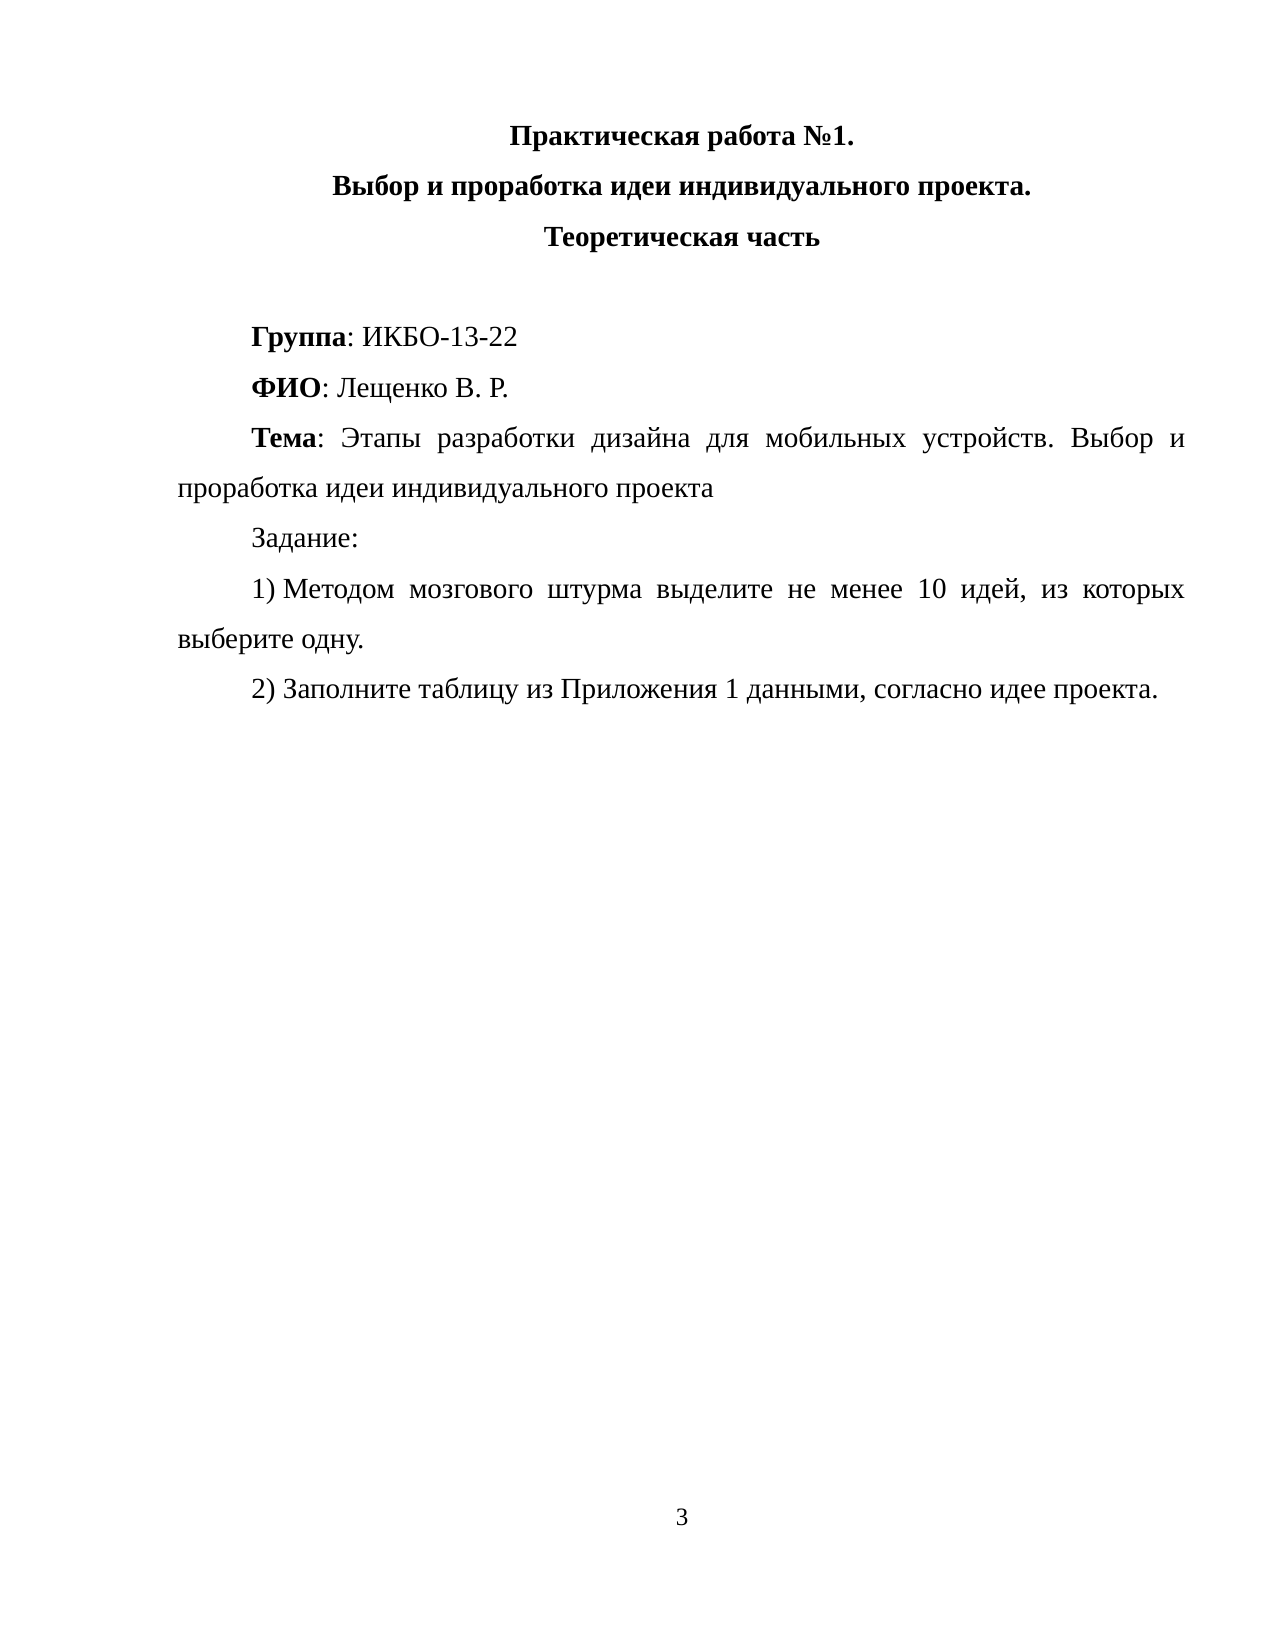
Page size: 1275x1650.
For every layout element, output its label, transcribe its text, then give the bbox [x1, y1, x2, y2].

text Выбор и проработка идеи индивидуального проекта. [177, 168, 1186, 202]
text Задание: [177, 521, 1186, 554]
text ФИО: Лещенко В. Р. [177, 370, 1186, 403]
list Методом мозгового штурма выделите не менее 10 идей, из которых выберите одну. [177, 571, 1186, 655]
text Практическая работа №1. [177, 118, 1186, 152]
text Группа: ИКБО-13-22 [177, 319, 1186, 353]
text Теоретическая часть [177, 219, 1186, 252]
text Тема: Этапы разработки дизайна для мобильных устройств. Выбор и проработка идеи индивидуального проекта [177, 420, 1186, 504]
list Заполните таблицу из Приложения 1 данными, согласно идее проекта. [177, 672, 1186, 705]
